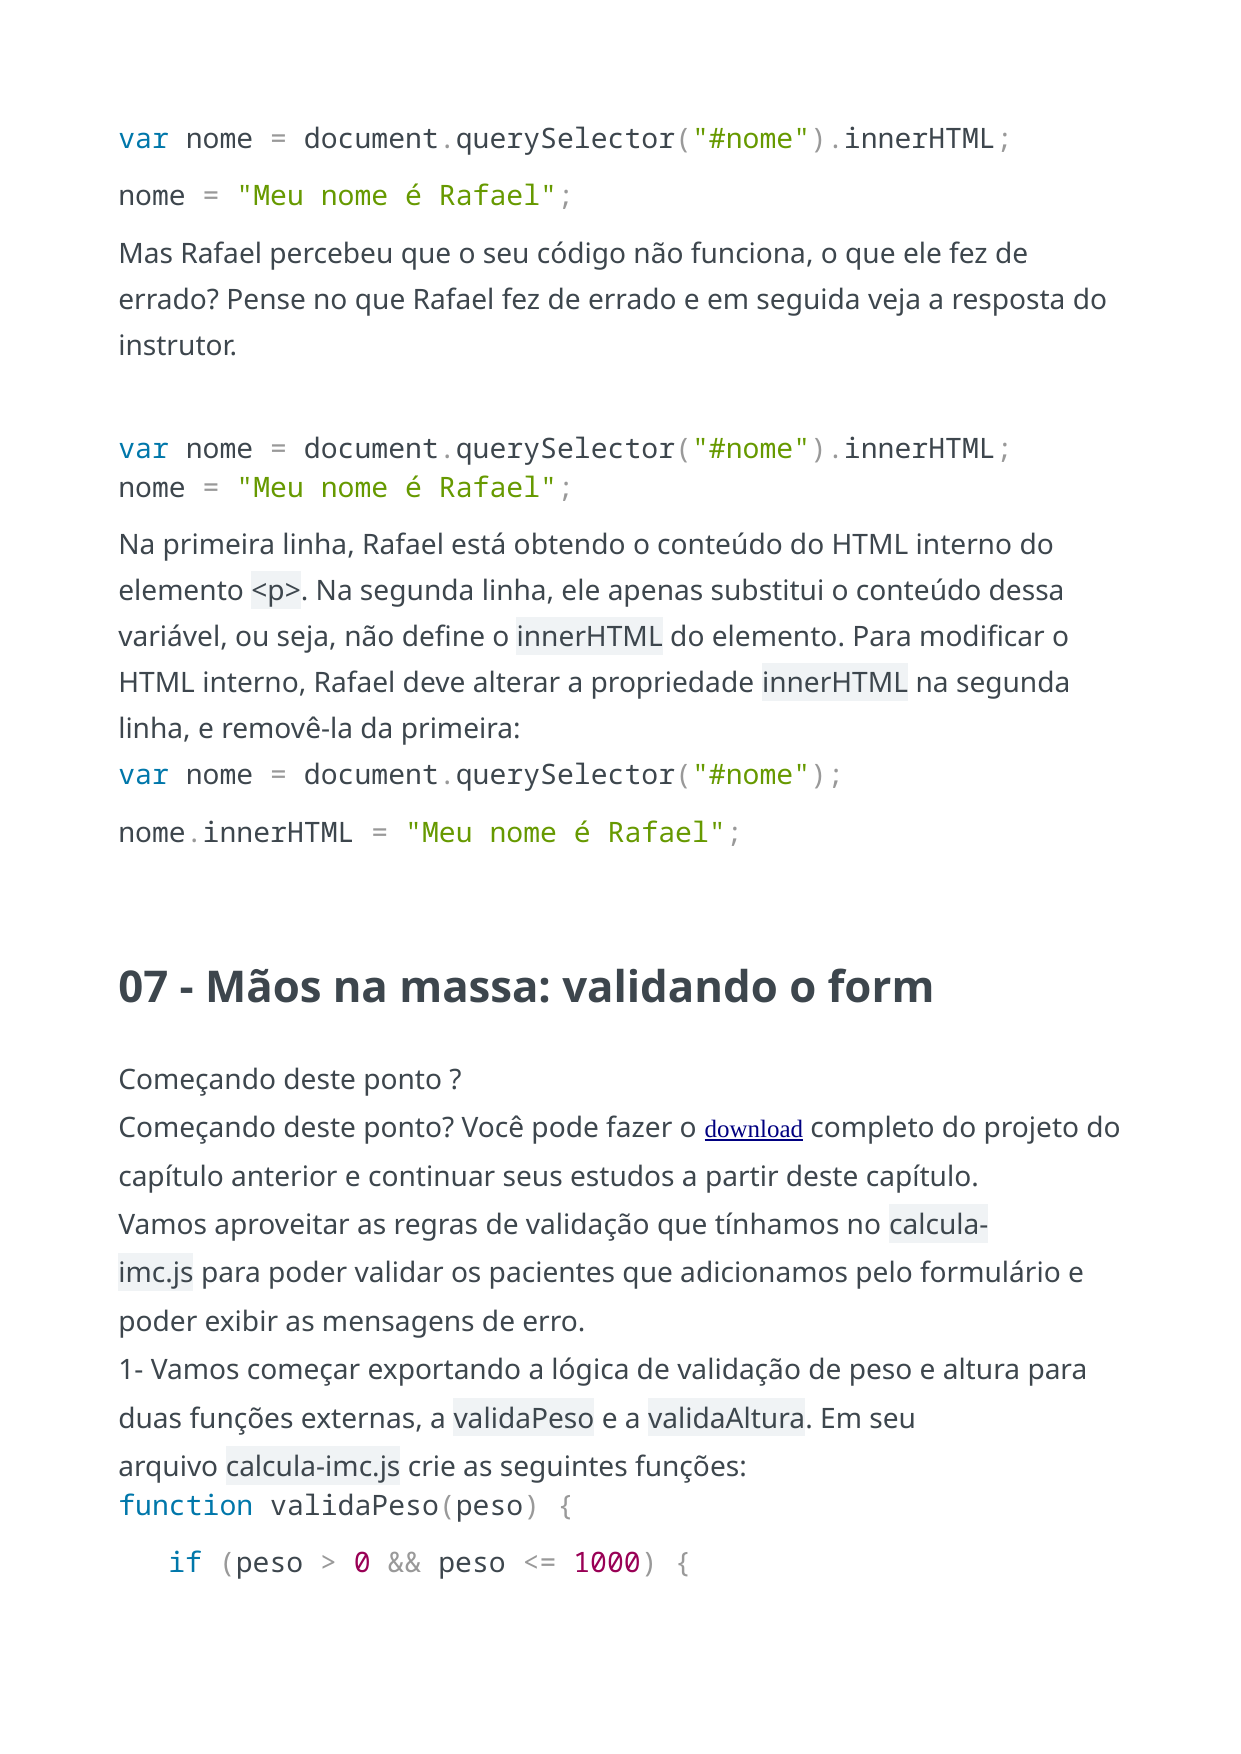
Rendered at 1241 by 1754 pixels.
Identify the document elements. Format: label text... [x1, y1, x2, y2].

text if (peso > 0 && peso <= 1000) { [118, 1542, 1122, 1581]
text Começando deste ponto? Você pode fazer o download completo do projeto do capítulo anterior e continuar seus estudos a partir deste capítulo. [118, 1097, 1122, 1194]
text nome = "Meu nome é Rafael"; [118, 176, 1122, 214]
subtitle 07 - Mãos na massa: validando o form [118, 956, 1122, 1016]
text Na primeira linha, Rafael está obtendo o conteúdo do HTML interno do elemento <p>. Na segunda linha, ele apenas substitui o conteúdo dessa variável, ou seja, não define o innerHTML do elemento. Para modificar o HTML interno, Rafael deve alterar a propriedade innerHTML na segunda linha, e removê-la da primeira: [118, 525, 1122, 747]
subtitle Começando deste ponto ? [118, 1059, 1122, 1097]
text var nome = document.querySelector("#nome").innerHTML; [118, 429, 1122, 467]
text 1- Vamos começar exportando a lógica de validação de peso e altura para duas funções externas, a validaPeso e a validaAltura. Em seu arquivo calcula-imc.js crie as seguintes funções: [118, 1339, 1122, 1485]
text var nome = document.querySelector("#nome").innerHTML; [118, 118, 1122, 156]
text Vamos aproveitar as regras de validação que tínhamos no calcula-imc.js para poder validar os pacientes que adicionamos pelo formulário e poder exibir as mensagens de erro. [118, 1194, 1122, 1339]
text function validaPeso(peso) { [118, 1485, 1122, 1523]
text nome.innerHTML = "Meu nome é Rafael"; [118, 812, 1122, 850]
text Mas Rafael percebeu que o seu código não funciona, o que ele fez de errado? Pense no que Rafael fez de errado e em seguida veja a resposta do instrutor. [118, 233, 1122, 363]
text var nome = document.querySelector("#nome"); [118, 754, 1122, 793]
text nome = "Meu nome é Rafael"; [118, 467, 1122, 506]
